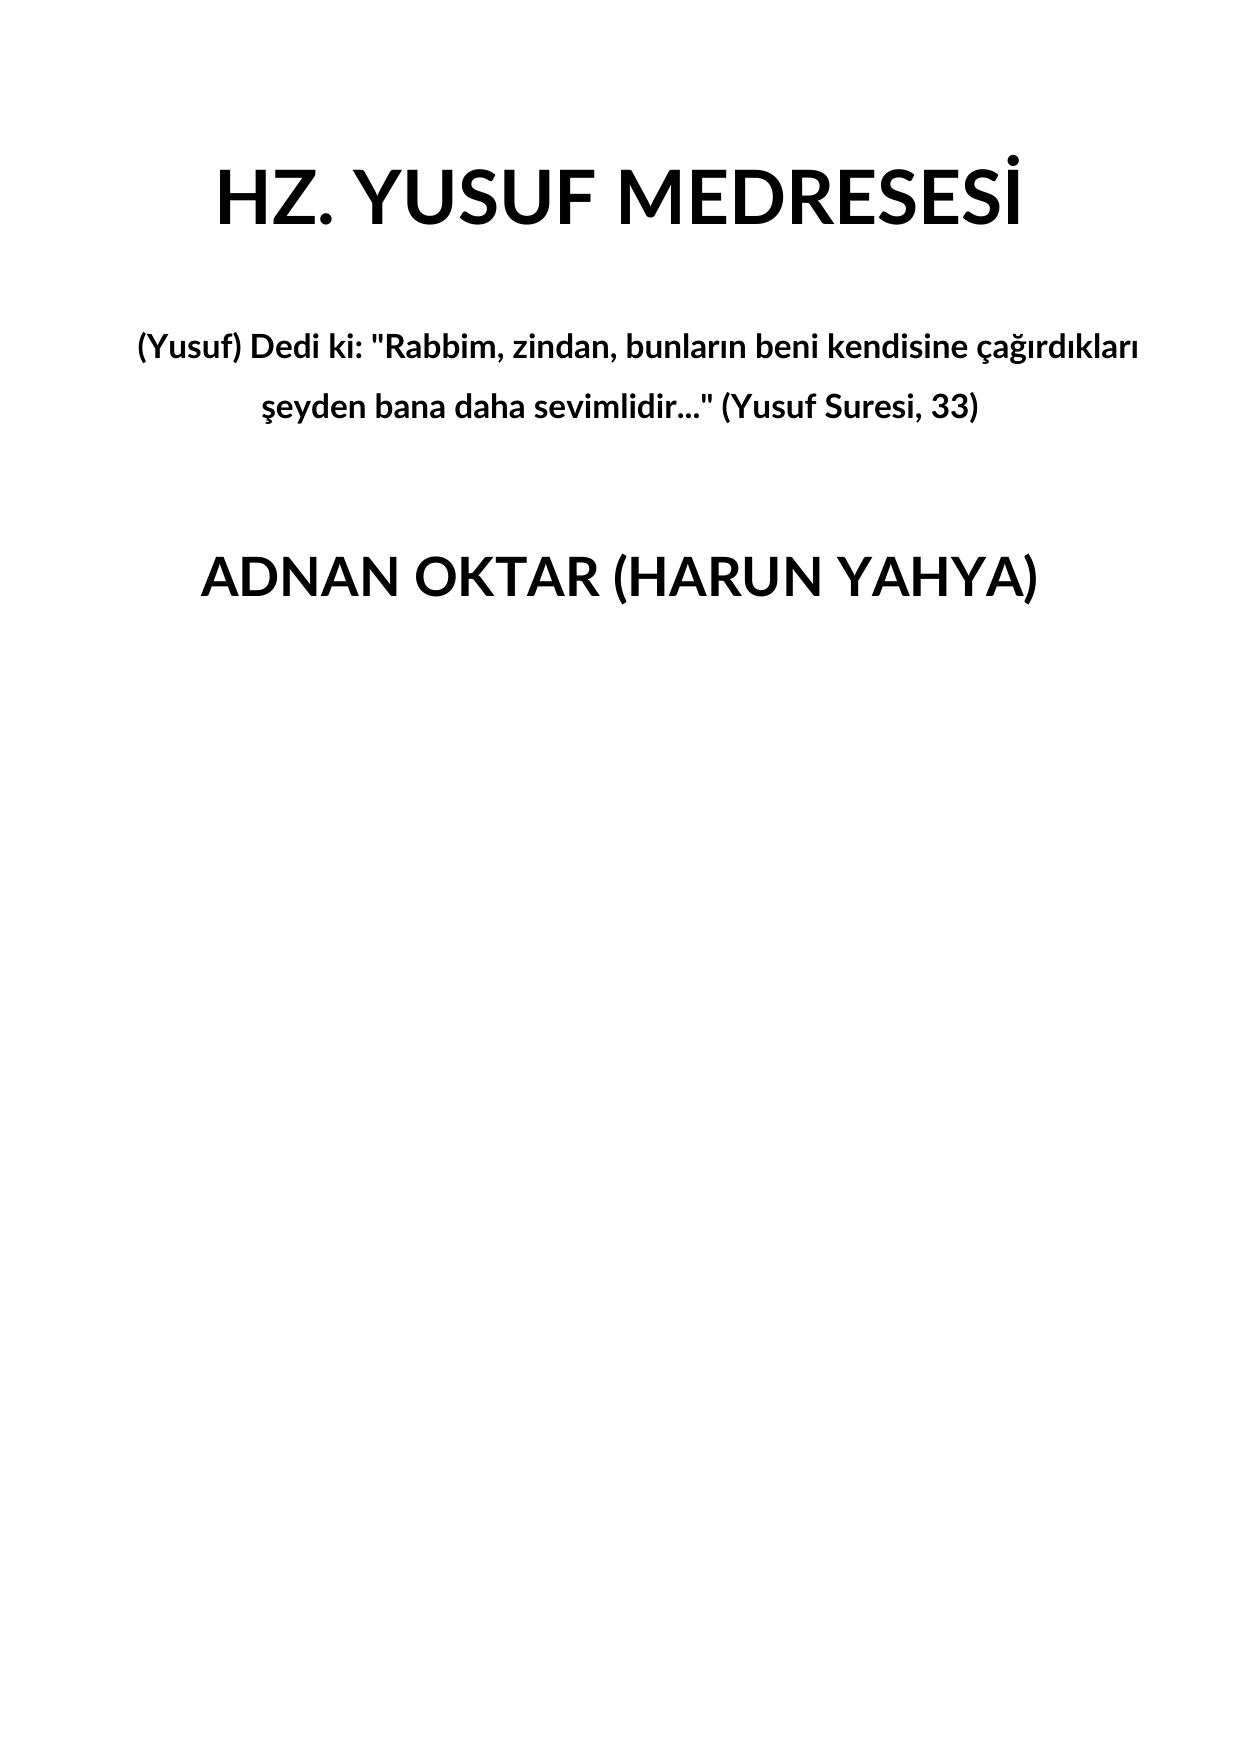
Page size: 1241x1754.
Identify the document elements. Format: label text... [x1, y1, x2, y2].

text (Yusuf) Dedi ki: "Rabbim, zindan, bunların beni kendisine çağırdıkları şeyden bana daha sevimlidir..." (Yusuf Suresi, 33) [75, 325, 1165, 425]
text ADNAN OKTAR (HARUN YAHYA) [75, 543, 1165, 608]
subtitle HZ. YUSUF MEDRESESİ [75, 150, 1165, 240]
